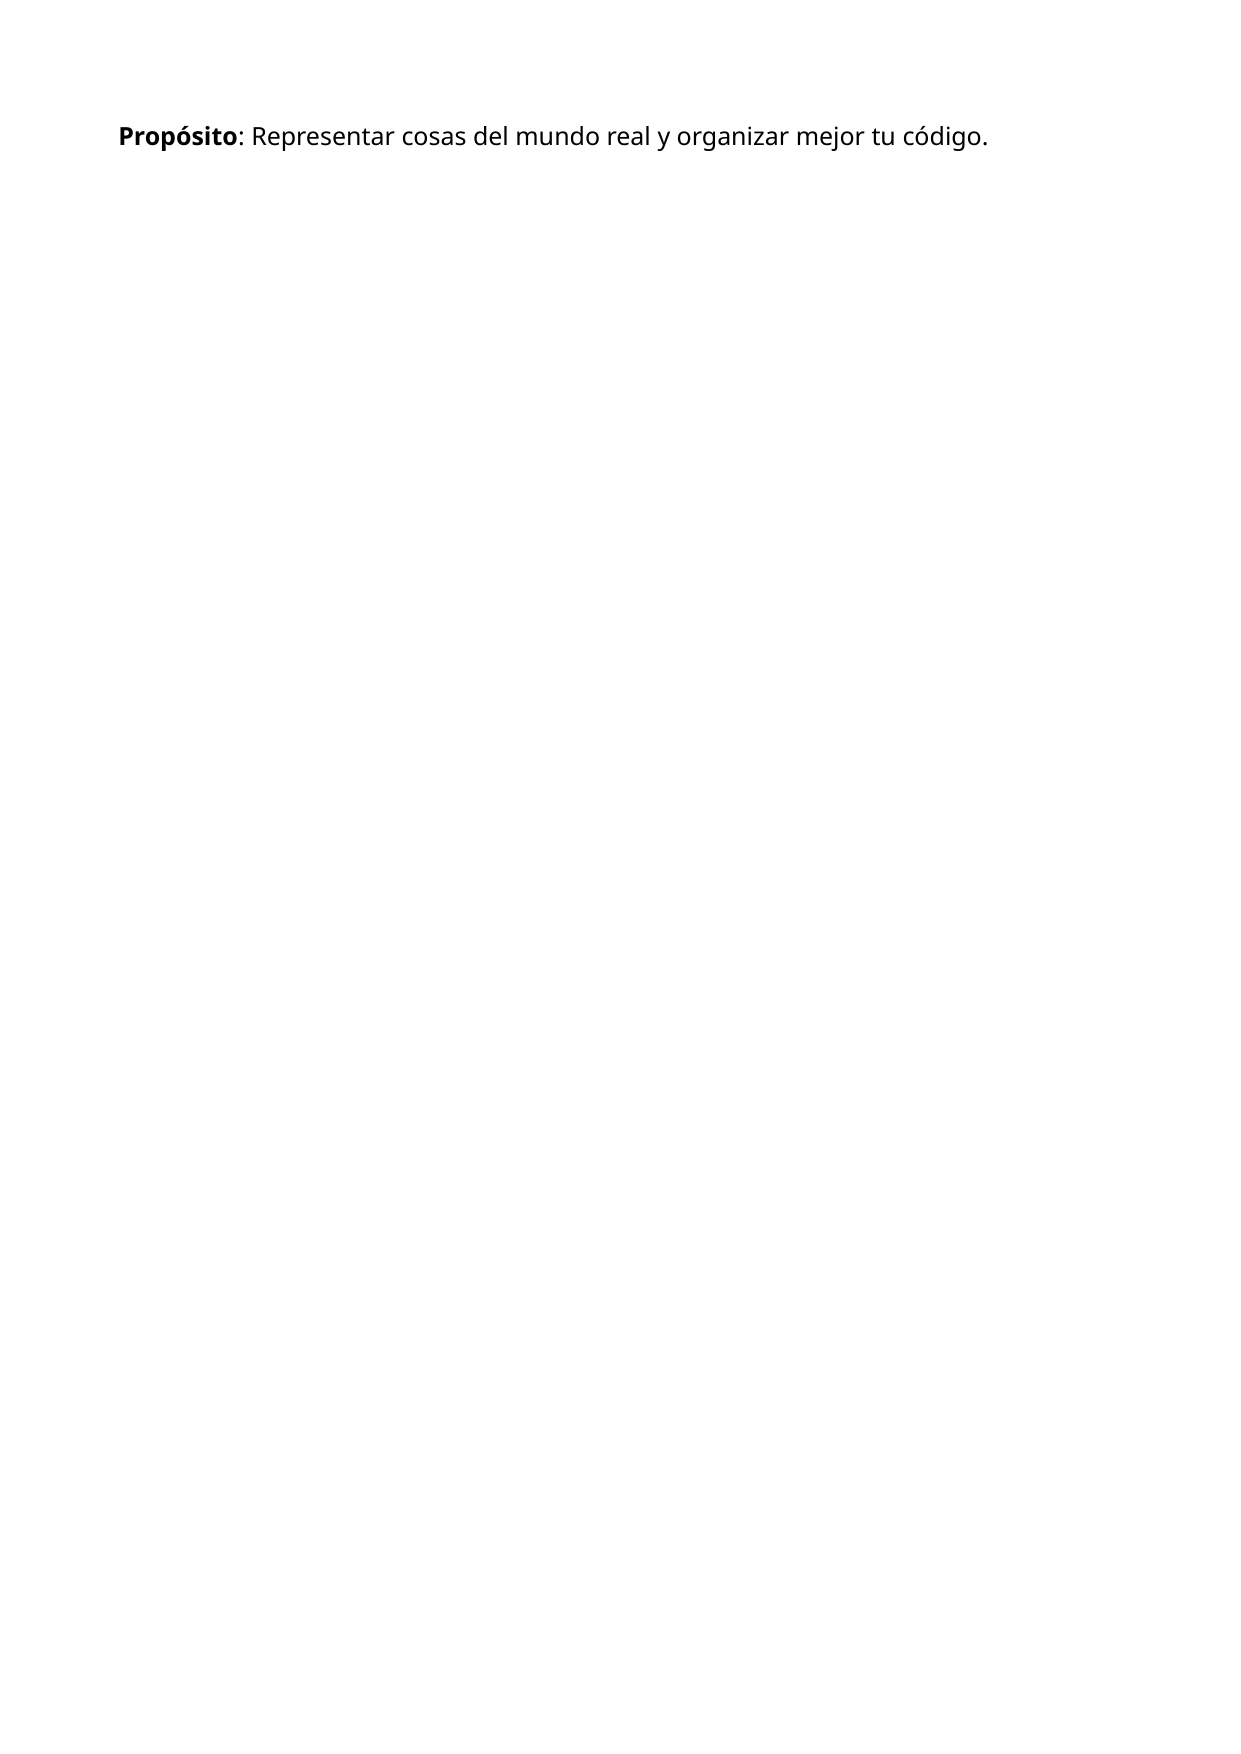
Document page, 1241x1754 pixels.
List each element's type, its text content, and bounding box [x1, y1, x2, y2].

text Propósito: Representar cosas del mundo real y organizar mejor tu código. [118, 118, 1122, 152]
